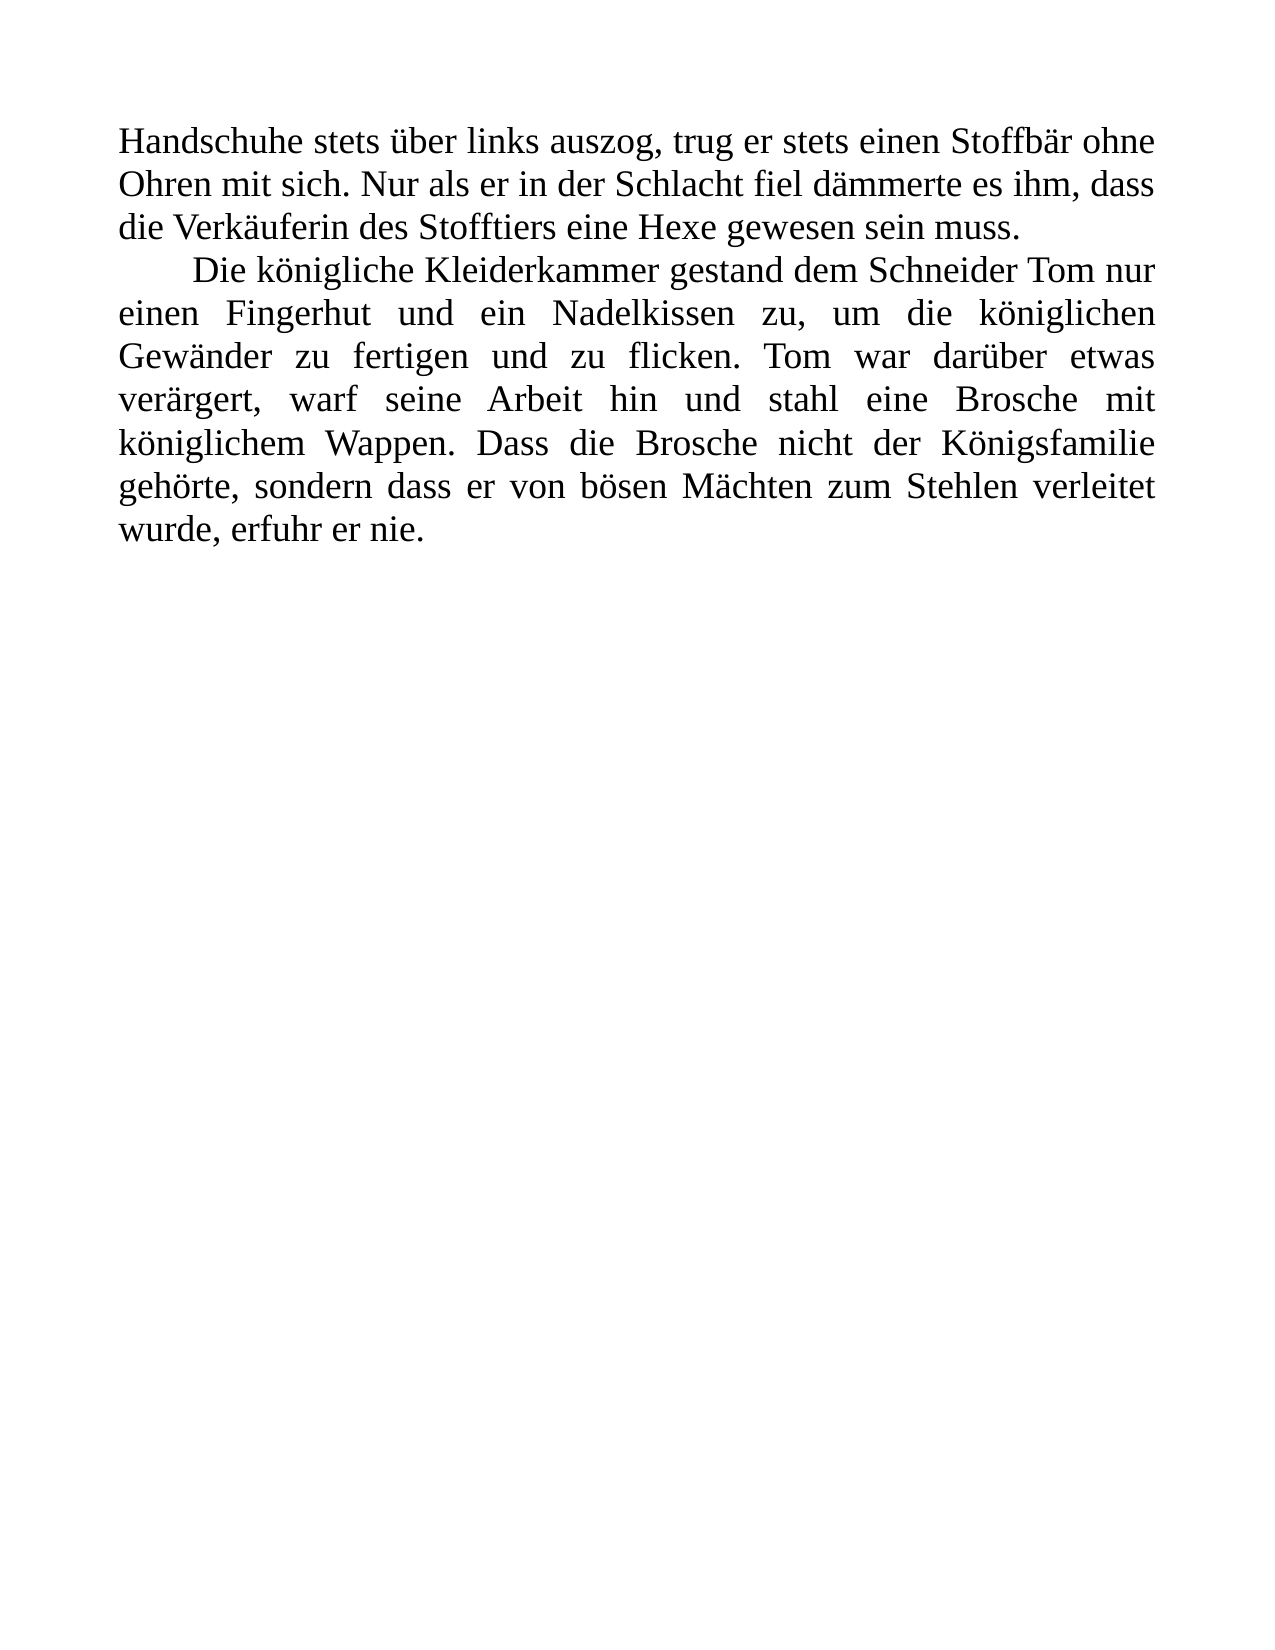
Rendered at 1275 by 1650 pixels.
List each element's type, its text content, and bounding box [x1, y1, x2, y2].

text Handschuhe stets über links auszog, trug er stets einen Stoffbär ohne Ohren mit sich. Nur als er in der Schlacht fiel dämmerte es ihm, dass die Verkäuferin des Stofftiers eine Hexe gewesen sein muss. [118, 118, 1157, 247]
text Die königliche Kleiderkammer gestand dem Schneider Tom nur einen Fingerhut und ein Nadelkissen zu, um die königlichen Gewänder zu fertigen und zu flicken. Tom war darüber etwas verärgert, warf seine Arbeit hin und stahl eine Brosche mit königlichem Wappen. Dass die Brosche nicht der Königsfamilie gehörte, sondern dass er von bösen Mächten zum Stehlen verleitet wurde, erfuhr er nie. [118, 247, 1157, 549]
